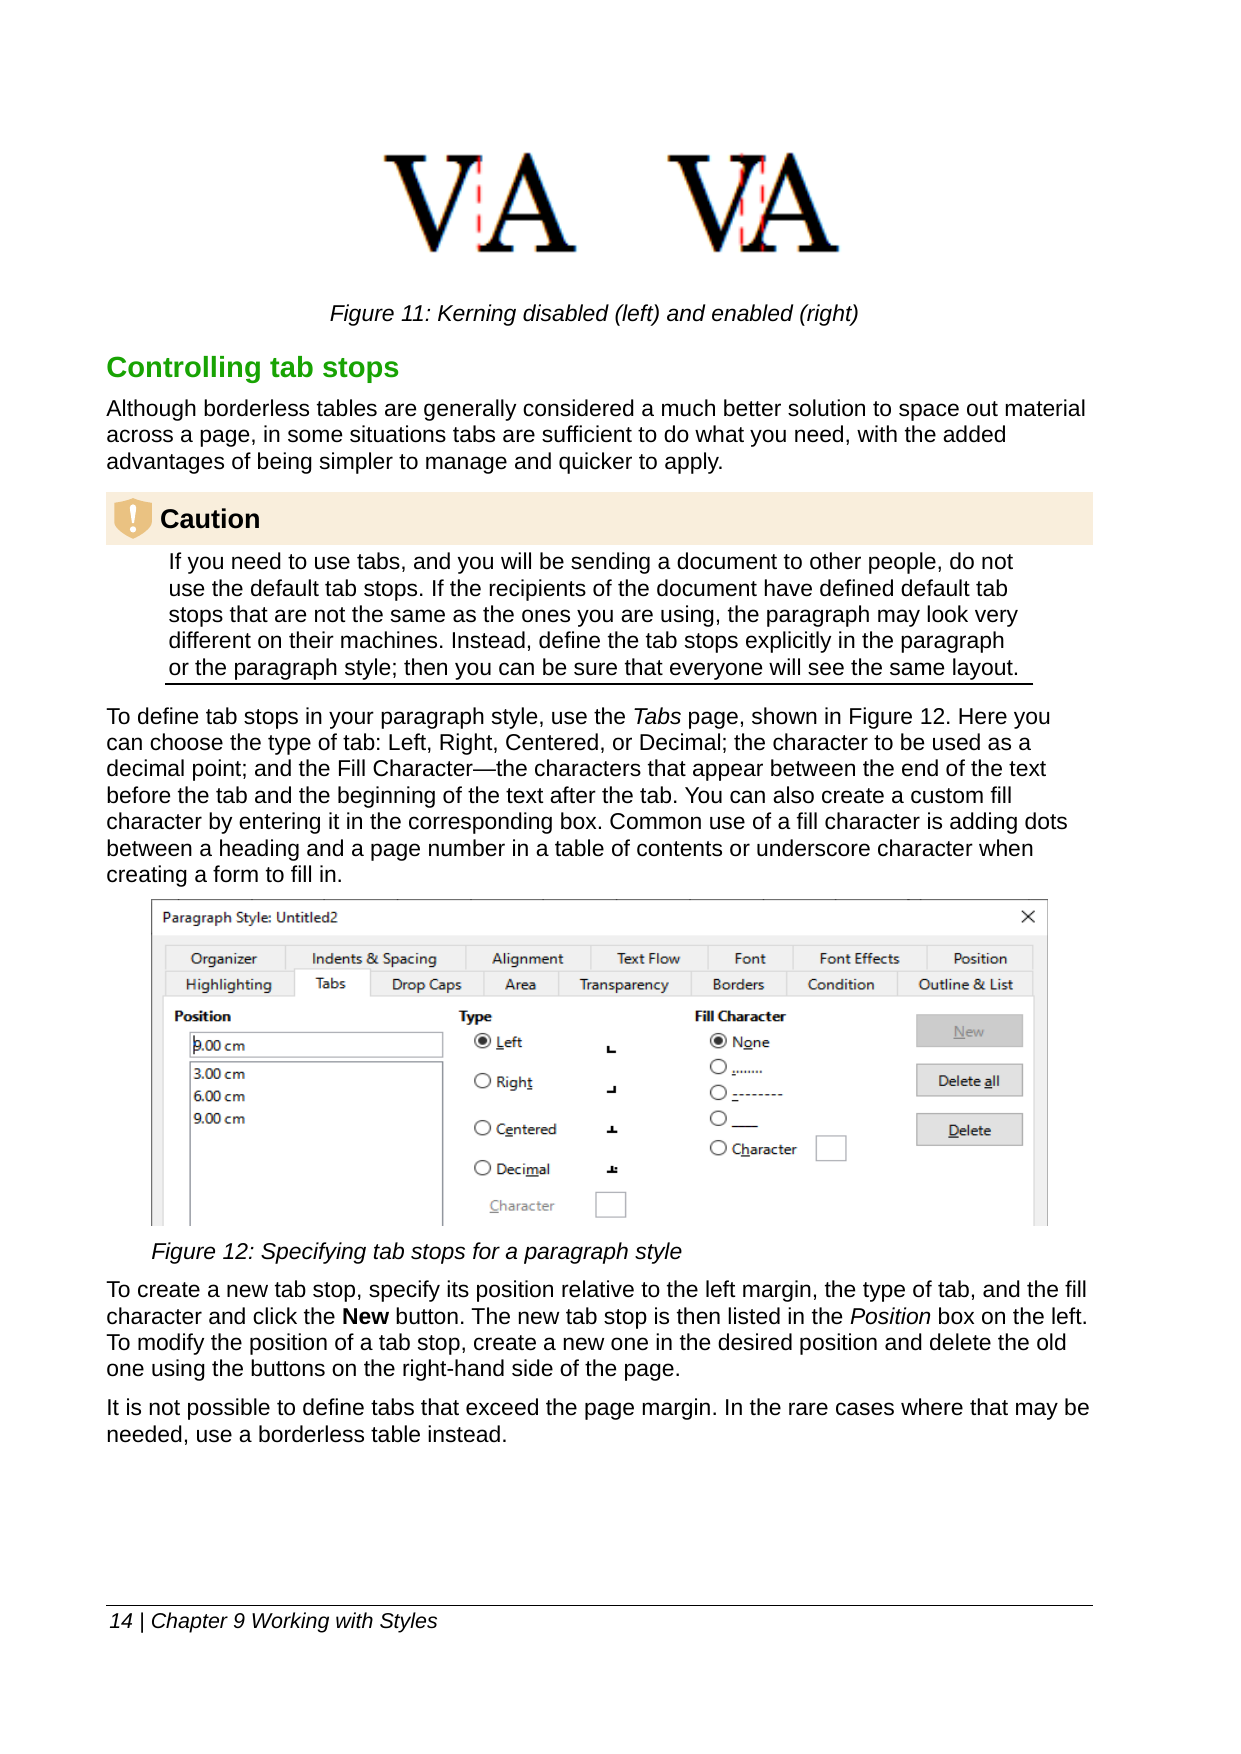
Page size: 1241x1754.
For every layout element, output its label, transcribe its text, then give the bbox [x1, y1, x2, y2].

text If you need to use tabs, and you will be sending a document to other people, do not use the default tab stops. If the recipients of the document have defined default tab stops that are not the same as the ones you are using, the paragraph may look very different on their machines. Instead, define the tab stops explicitly in the paragraph or the paragraph style; then you can be sure that everyone will see the same layout. [165, 545, 1033, 683]
text To define tab stops in your paragraph style, use the Tabs page, shown in Figure 12. Here you can choose the type of tab: Left, Right, Centered, or Decimal; the character to be used as a decimal point; and the Fill Character—the characters that appear between the end of the text before the tab and the beginning of the text after the tab. You can also create a custom fill character by entering it in the corresponding box. Common use of a fill character is adding dots between a heading and a page number in a table of contents or underscore character when creating a form to fill in. [106, 703, 1093, 887]
text Although borderless tables are generally considered a much better solution to space out material across a page, in some situations tabs are sufficient to do what you need, with the added advantages of being simpler to manage and quicker to apply. [106, 395, 1093, 474]
text To create a new tab stop, specify its position relative to the left margin, the type of tab, and the fill character and click the New button. The new tab stop is then listed in the Position box on the left. To modify the position of a tab stop, create a new one in the desired position and delete the old one using the buttons on the right-hand side of the page. [106, 1276, 1093, 1382]
text Figure 11: Kerning disabled (left) and enabled (right) [329, 299, 893, 326]
picture [151, 899, 1048, 1226]
text It is not possible to define tabs that exceed the page margin. In the rare cases where that may be needed, use a borderless table instead. [106, 1394, 1093, 1447]
picture [366, 118, 856, 288]
text Figure 12: Specifying tab stops for a paragraph style [151, 1238, 1048, 1264]
subtitle Caution [106, 492, 1093, 545]
subtitle Controlling tab stops [106, 349, 1093, 383]
